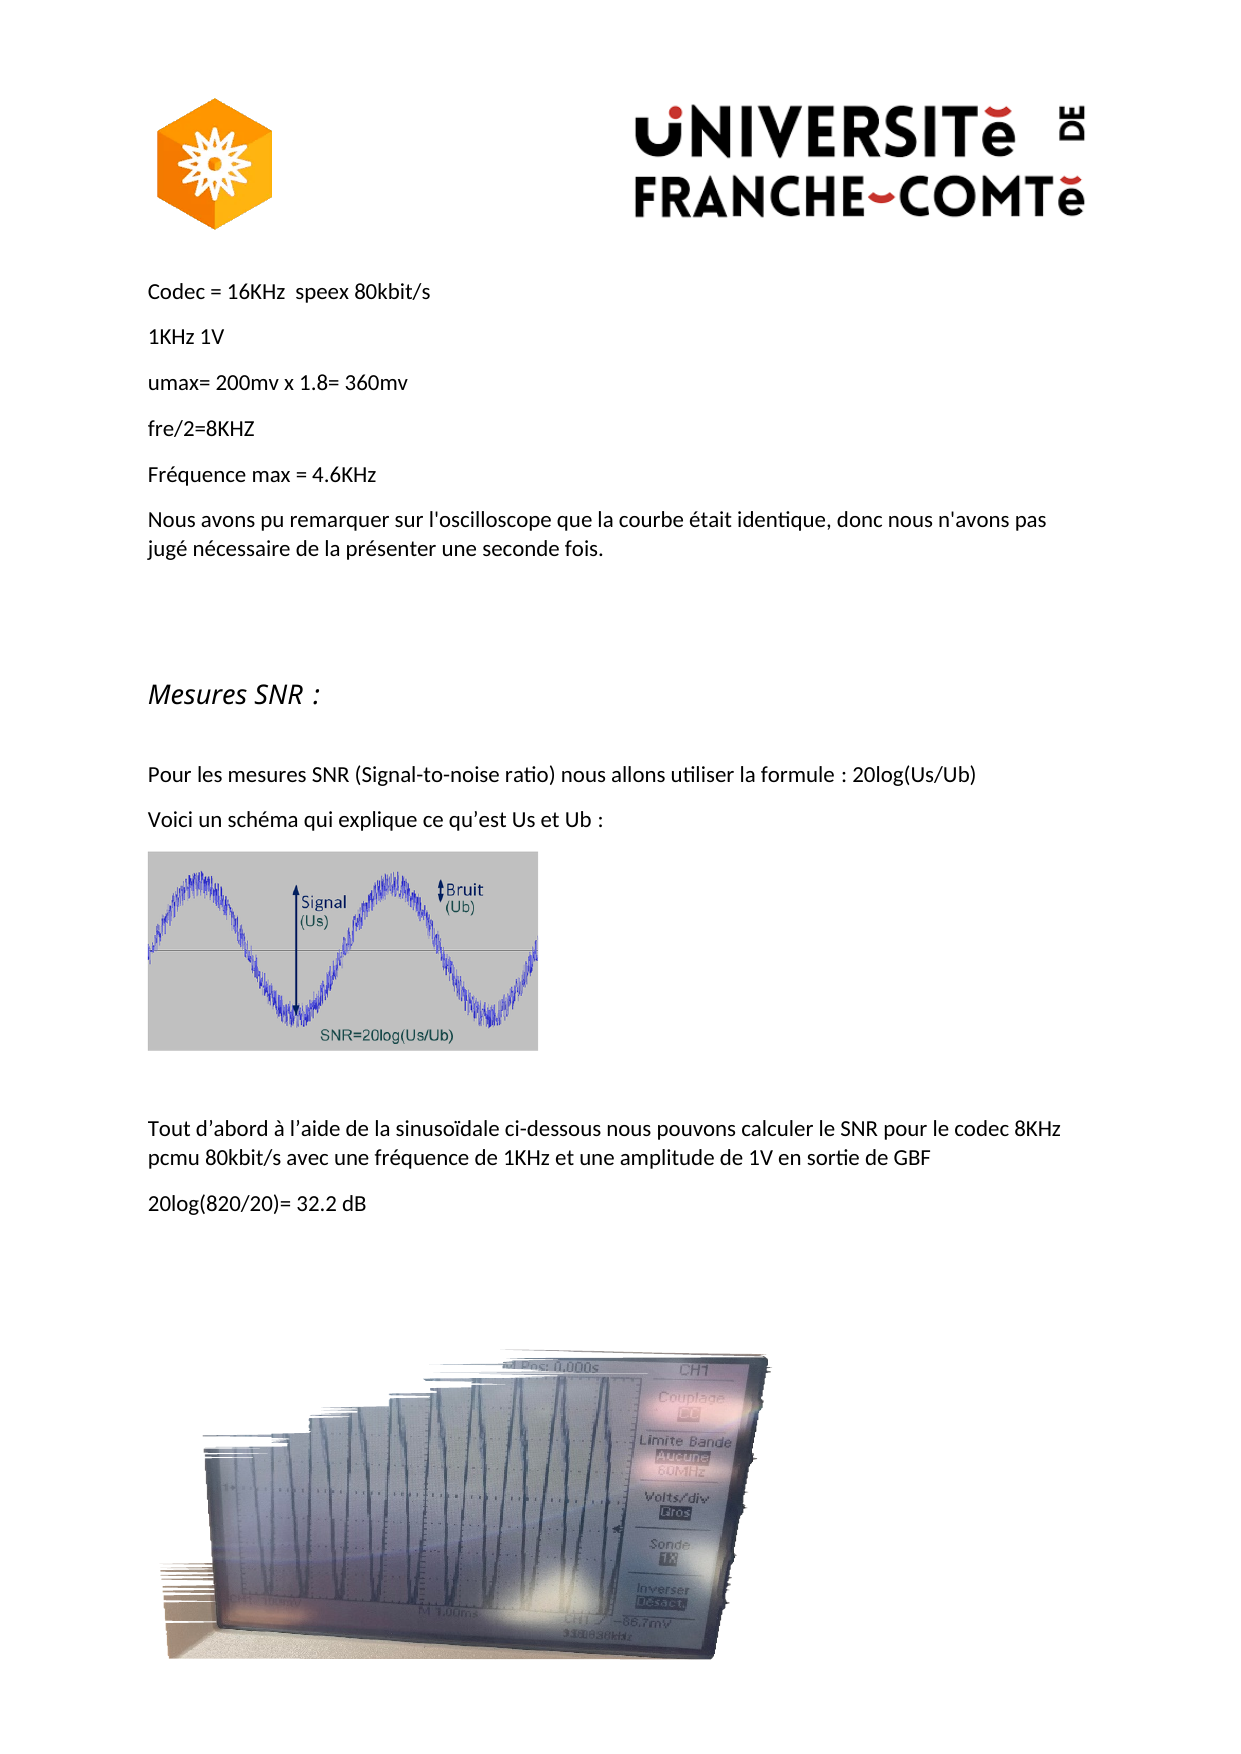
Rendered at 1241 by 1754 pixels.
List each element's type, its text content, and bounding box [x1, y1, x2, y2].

text Nous avons pu remarquer sur l'oscilloscope que la courbe était identique, donc nous n'avons pas jugé nécessaire de la présenter une seconde fois. [148, 505, 1093, 562]
text 20log(820/20)= 32.2 dB [148, 1189, 1093, 1217]
text Fréquence max = 4.6KHz [148, 460, 1093, 488]
text Pour les mesures SNR (Signal-to-noise ratio) nous allons utiliser la formule : 20log(Us/Ub) [148, 760, 1093, 788]
text 1KHz 1V [148, 322, 1093, 351]
text fre/2=8KHZ [148, 414, 1093, 442]
subtitle Mesures SNR : [148, 676, 1093, 713]
text Voici un schéma qui explique ce qu’est Us et Ub : [148, 806, 1093, 834]
text Codec = 16KHz speex 80kbit/s [148, 277, 1093, 305]
text umax= 200mv x 1.8= 360mv [148, 368, 1093, 396]
text Tout d’abord à l’aide de la sinusoïdale ci-dessous nous pouvons calculer le SNR pour le codec 8KHz pcmu 80kbit/s avec une fréquence de 1KHz et une amplitude de 1V en sortie de GBF [148, 1114, 1093, 1171]
